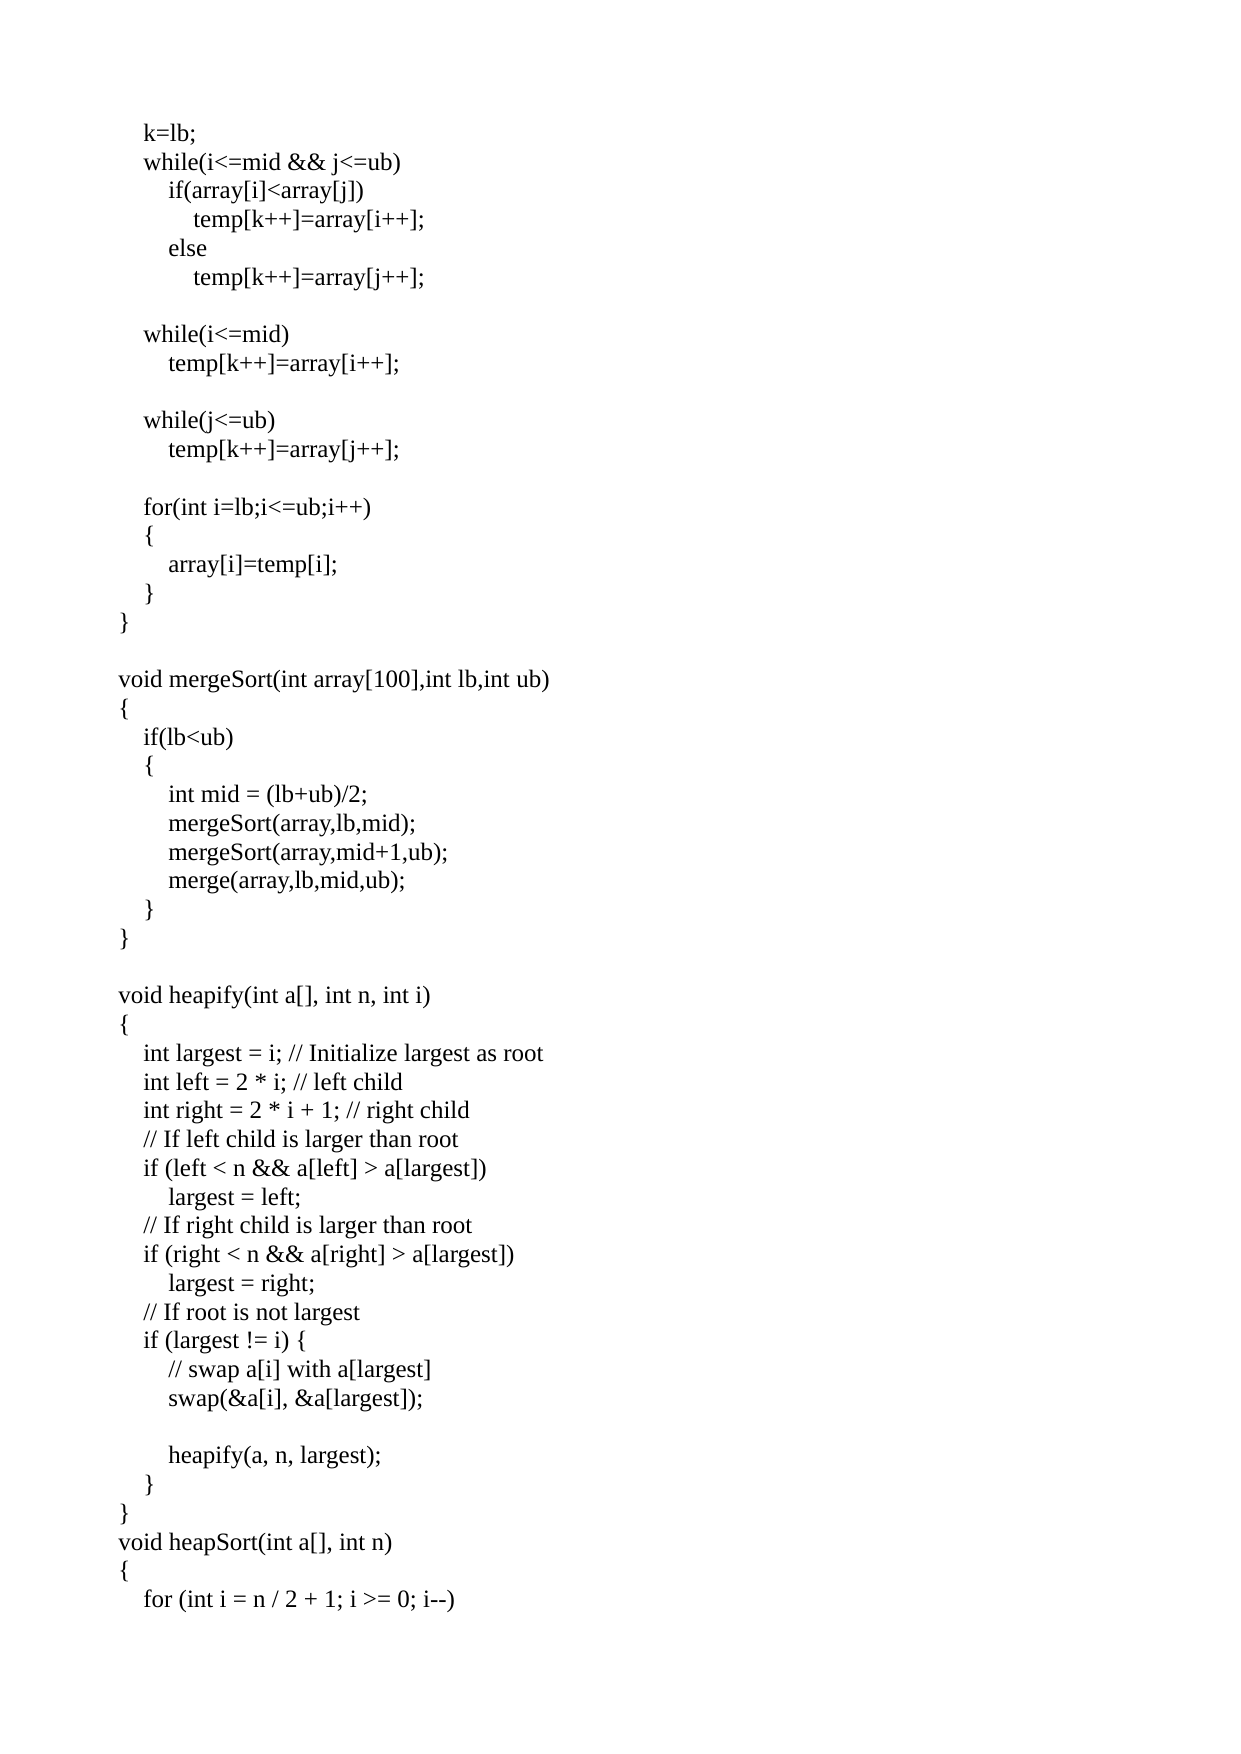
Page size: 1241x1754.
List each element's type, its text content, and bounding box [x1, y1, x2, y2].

text // If left child is larger than root [118, 1124, 1122, 1153]
text // If right child is larger than root [118, 1211, 1122, 1239]
text { [118, 1009, 1122, 1038]
text if (right < n && a[right] > a[largest]) [118, 1239, 1122, 1268]
text void heapify(int a[], int n, int i) [118, 981, 1122, 1009]
text k=lb; [118, 118, 1122, 147]
text temp[k++]=array[i++]; [118, 348, 1122, 377]
text temp[k++]=array[j++]; [118, 262, 1122, 291]
text largest = left; [118, 1182, 1122, 1211]
text { [118, 751, 1122, 779]
text int mid = (lb+ub)/2; [118, 779, 1122, 808]
text heapify(a, n, largest); [118, 1441, 1122, 1469]
text { [118, 1556, 1122, 1584]
text for(int i=lb;i<=ub;i++) [118, 492, 1122, 521]
text } [118, 607, 1122, 636]
text mergeSort(array,lb,mid); [118, 808, 1122, 837]
text mergeSort(array,mid+1,ub); [118, 837, 1122, 866]
text } [118, 1469, 1122, 1498]
text int right = 2 * i + 1; // right child [118, 1096, 1122, 1124]
text } [118, 894, 1122, 923]
text { [118, 693, 1122, 722]
text temp[k++]=array[i++]; [118, 204, 1122, 233]
text array[i]=temp[i]; [118, 549, 1122, 578]
text { [118, 521, 1122, 549]
text if(lb<ub) [118, 722, 1122, 751]
text largest = right; [118, 1268, 1122, 1297]
text int left = 2 * i; // left child [118, 1067, 1122, 1096]
text } [118, 923, 1122, 952]
text if (left < n && a[left] > a[largest]) [118, 1153, 1122, 1182]
text swap(&a[i], &a[largest]); [118, 1383, 1122, 1412]
text void mergeSort(int array[100],int lb,int ub) [118, 664, 1122, 693]
text while(i<=mid) [118, 319, 1122, 348]
text while(i<=mid && j<=ub) [118, 147, 1122, 176]
text if(array[i]<array[j]) [118, 176, 1122, 204]
text int largest = i; // Initialize largest as root [118, 1038, 1122, 1067]
text } [118, 578, 1122, 607]
text merge(array,lb,mid,ub); [118, 866, 1122, 894]
text temp[k++]=array[j++]; [118, 434, 1122, 463]
text for (int i = n / 2 + 1; i >= 0; i--) [118, 1584, 1122, 1613]
text void heapSort(int a[], int n) [118, 1527, 1122, 1556]
text // If root is not largest [118, 1297, 1122, 1326]
text // swap a[i] with a[largest] [118, 1354, 1122, 1383]
text } [118, 1498, 1122, 1527]
text else [118, 233, 1122, 262]
text if (largest != i) { [118, 1326, 1122, 1354]
text while(j<=ub) [118, 406, 1122, 434]
